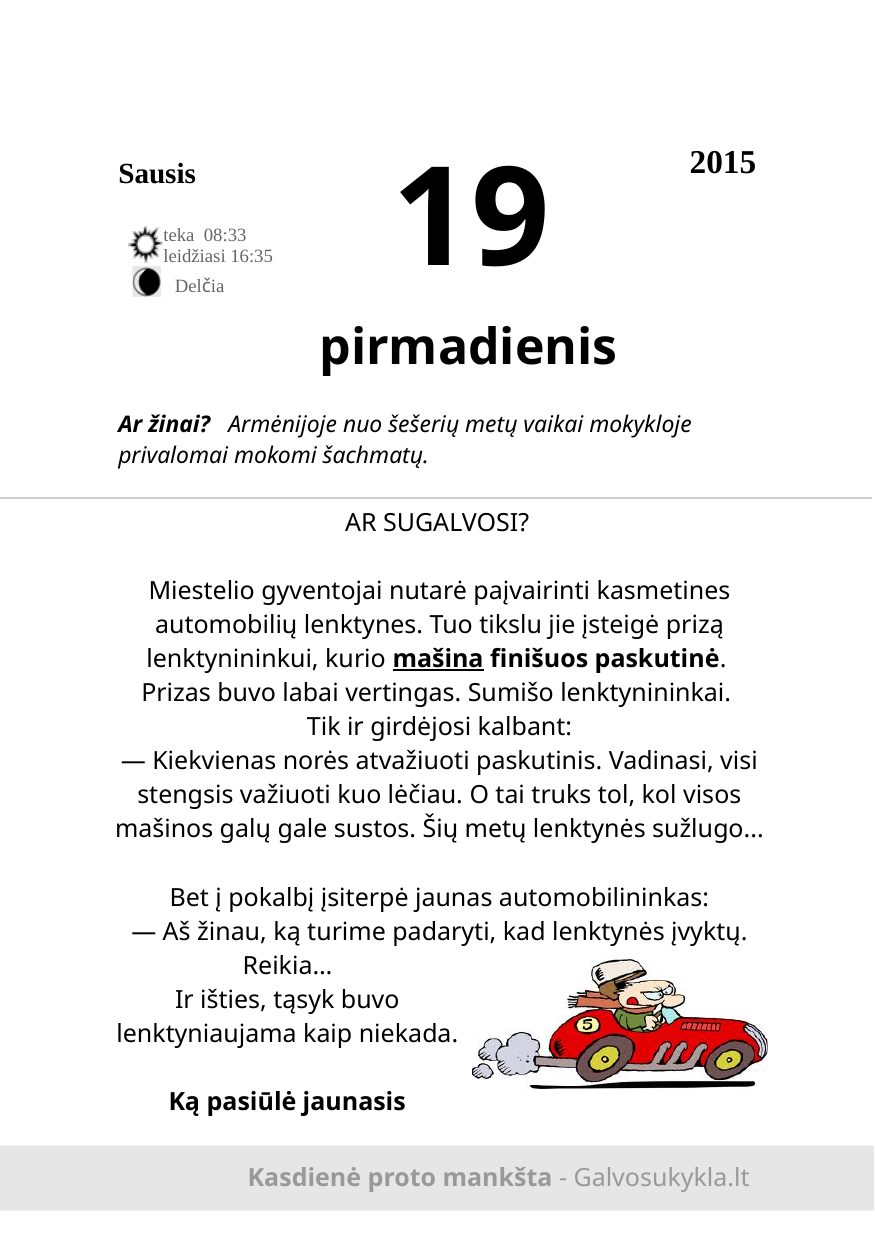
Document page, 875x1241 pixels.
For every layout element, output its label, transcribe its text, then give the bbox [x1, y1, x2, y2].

table_header 19 pirmadienis [299, 118, 638, 379]
table_header 2015 [638, 118, 756, 379]
text Miestelio gyventojai nutarė paįvairinti kasmetines automobilių lenktynes. Tuo tikslu jie įsteigė prizą lenktynininkui, kurio mašina finišuos paskutinė. Prizas buvo labai vertingas. Sumišo lenktynininkai. Tik ir girdėjosi kalbant: — Kiekvienas norės atvažiuoti paskutinis. Vadinasi, visi stengsis važiuoti kuo lėčiau. O tai truks tol, kol visos mašinos galų gale sustos. Šių metų lenktynės sužlugo... Bet į pokalbį įsiterpė jaunas automobilininkas: — Aš žinau, ką turime padaryti, kad lenktynės įvyktų. Reikia… Ir išties, tąsyk buvo lenktyniaujama kaip niekada. [102, 538, 776, 1049]
picture [472, 959, 768, 1089]
text Ką pasiūlė jaunasis [102, 1049, 776, 1118]
table_header Sausis teka 08:33 leidžiasi 16:35 Delčia [118, 118, 298, 379]
text AR SUGALVOSI? [118, 504, 756, 538]
text Ar žinai? Armėnijoje nuo šešerių metų vaikai mokykloje privalomai mokomi šachmatų. [118, 408, 756, 470]
